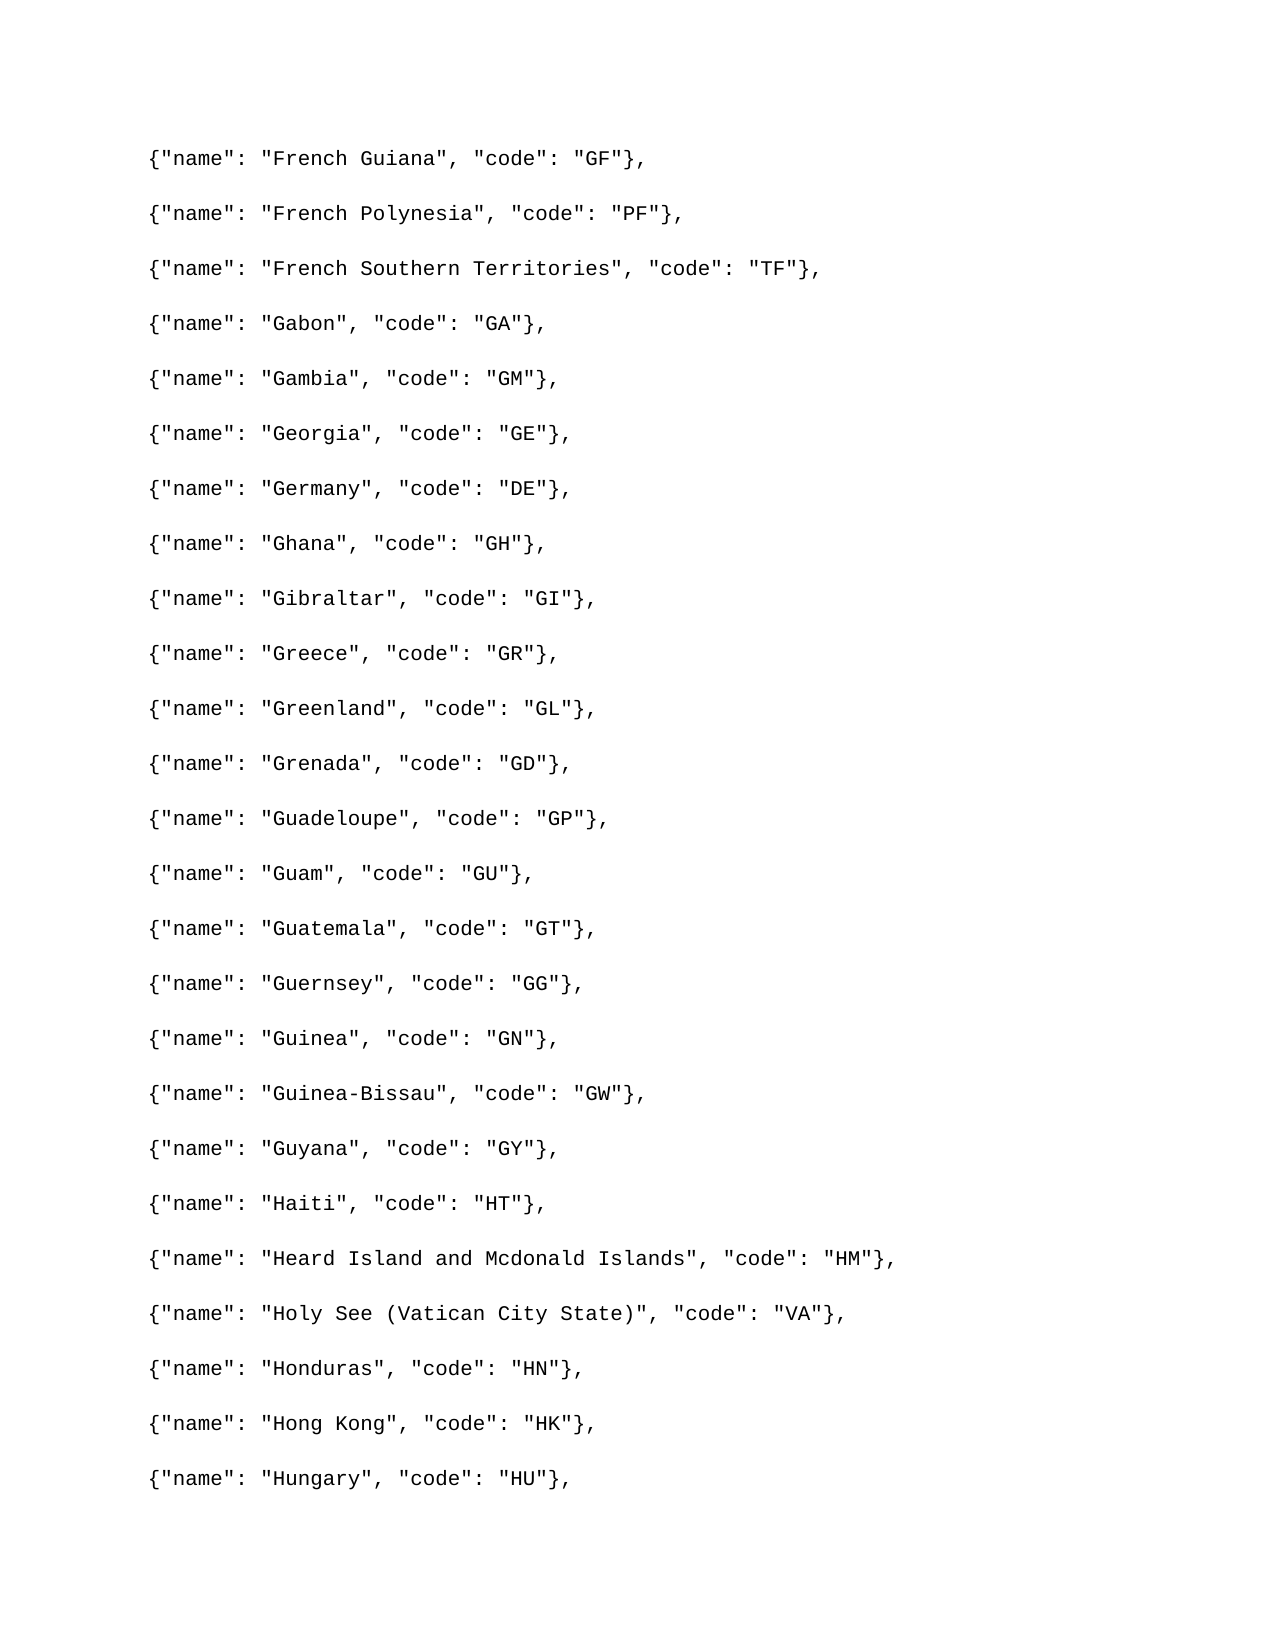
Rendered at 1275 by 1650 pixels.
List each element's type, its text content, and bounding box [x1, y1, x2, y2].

text {"name": "Guernsey", "code": "GG"}, [148, 973, 1127, 996]
text {"name": "Guyana", "code": "GY"}, [148, 1138, 1127, 1161]
text {"name": "Germany", "code": "DE"}, [148, 478, 1127, 501]
text {"name": "Hong Kong", "code": "HK"}, [148, 1413, 1127, 1436]
text {"name": "Haiti", "code": "HT"}, [148, 1193, 1127, 1216]
text {"name": "Guatemala", "code": "GT"}, [148, 918, 1127, 941]
text {"name": "Ghana", "code": "GH"}, [148, 533, 1127, 556]
text {"name": "Guam", "code": "GU"}, [148, 863, 1127, 886]
text {"name": "Guadeloupe", "code": "GP"}, [148, 808, 1127, 831]
text {"name": "Gabon", "code": "GA"}, [148, 313, 1127, 336]
text {"name": "Guinea", "code": "GN"}, [148, 1028, 1127, 1051]
text {"name": "Greece", "code": "GR"}, [148, 643, 1127, 666]
text {"name": "Georgia", "code": "GE"}, [148, 423, 1127, 446]
text {"name": "Grenada", "code": "GD"}, [148, 753, 1127, 776]
text {"name": "French Polynesia", "code": "PF"}, [148, 203, 1127, 226]
text {"name": "French Southern Territories", "code": "TF"}, [148, 258, 1127, 281]
text {"name": "Gambia", "code": "GM"}, [148, 368, 1127, 391]
text {"name": "French Guiana", "code": "GF"}, [148, 148, 1127, 171]
text {"name": "Honduras", "code": "HN"}, [148, 1358, 1127, 1381]
text {"name": "Heard Island and Mcdonald Islands", "code": "HM"}, [148, 1248, 1127, 1271]
text {"name": "Gibraltar", "code": "GI"}, [148, 588, 1127, 611]
text {"name": "Holy See (Vatican City State)", "code": "VA"}, [148, 1303, 1127, 1326]
text {"name": "Guinea-Bissau", "code": "GW"}, [148, 1083, 1127, 1106]
text {"name": "Greenland", "code": "GL"}, [148, 698, 1127, 721]
text {"name": "Hungary", "code": "HU"}, [148, 1468, 1127, 1491]
